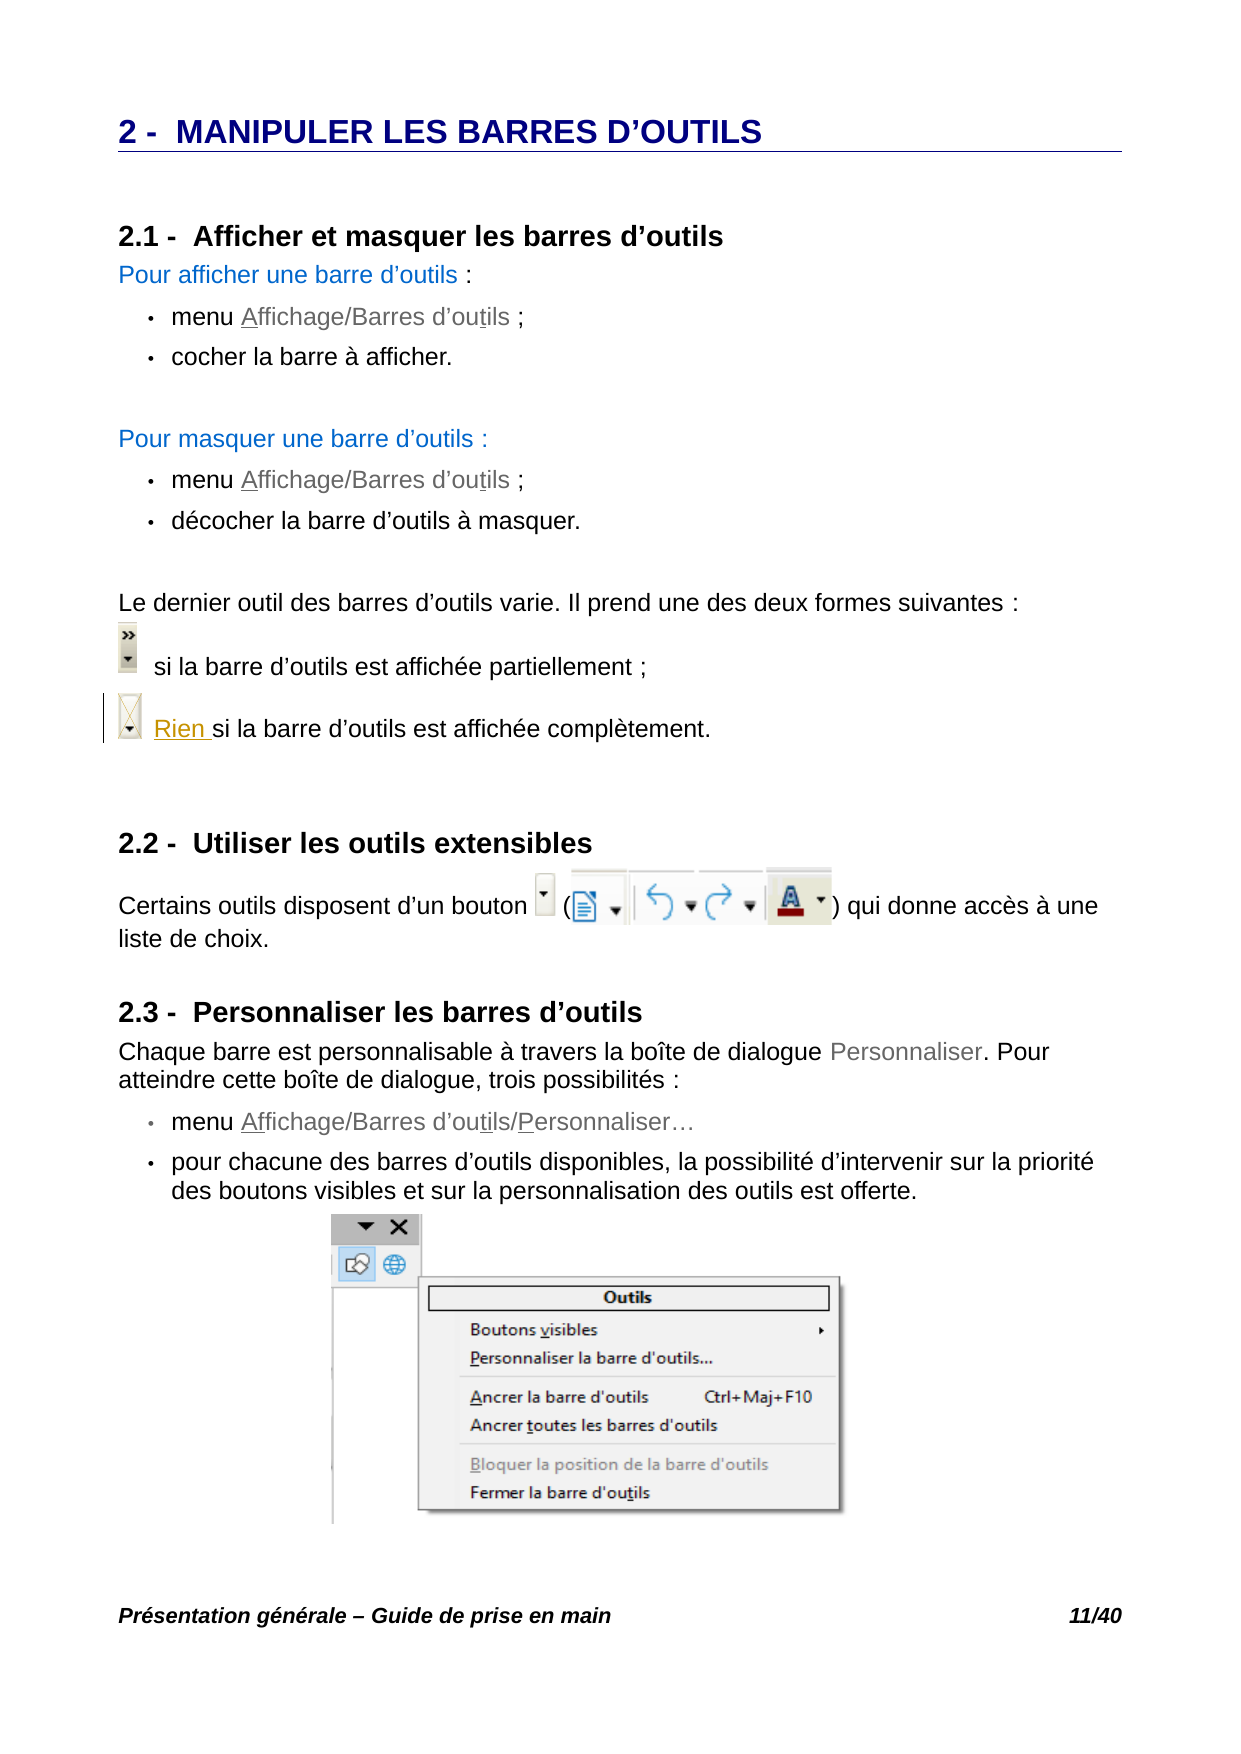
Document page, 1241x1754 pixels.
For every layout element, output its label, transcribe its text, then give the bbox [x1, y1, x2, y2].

list cocher la barre à afficher. [148, 342, 1122, 371]
list menu Affichage/Barres d’outils/Personnaliser… [148, 1107, 1122, 1135]
subtitle Utiliser les outils extensibles [118, 826, 1122, 860]
list menu Affichage/Barres d’outils ; [148, 465, 1122, 494]
list menu Affichage/Barres d’outils ; [148, 302, 1122, 330]
text Rien si la barre d’outils est affichée complètement. [118, 693, 1122, 743]
text Pour afficher une barre d’outils : [118, 260, 1122, 289]
list pour chacune des barres d’outils disponibles, la possibilité d’intervenir sur la priorité des boutons visibles et sur la personnalisation des outils est offerte. [148, 1147, 1122, 1205]
text Pour masquer une barre d’outils : [118, 424, 1122, 453]
picture [118, 622, 137, 673]
text Certains outils disposent d’un bouton () qui donne accès à une liste de choix. [118, 868, 1122, 953]
list décocher la barre d’outils à masquer. [148, 506, 1122, 534]
text si la barre d’outils est affichée partiellement ; [118, 623, 1122, 681]
subtitle Manipuler les barres d’outils [118, 112, 1122, 151]
text Le dernier outil des barres d’outils varie. Il prend une des deux formes suivantes : [118, 587, 1122, 616]
text Chaque barre est personnalisable à travers la boîte de dialogue Personnaliser. Pour atteindre cette boîte de dialogue, trois possibilités : [118, 1037, 1122, 1094]
picture [331, 1214, 853, 1524]
subtitle Afficher et masquer les barres d’outils [118, 219, 1122, 252]
subtitle Personnaliser les barres d’outils [118, 995, 1122, 1028]
